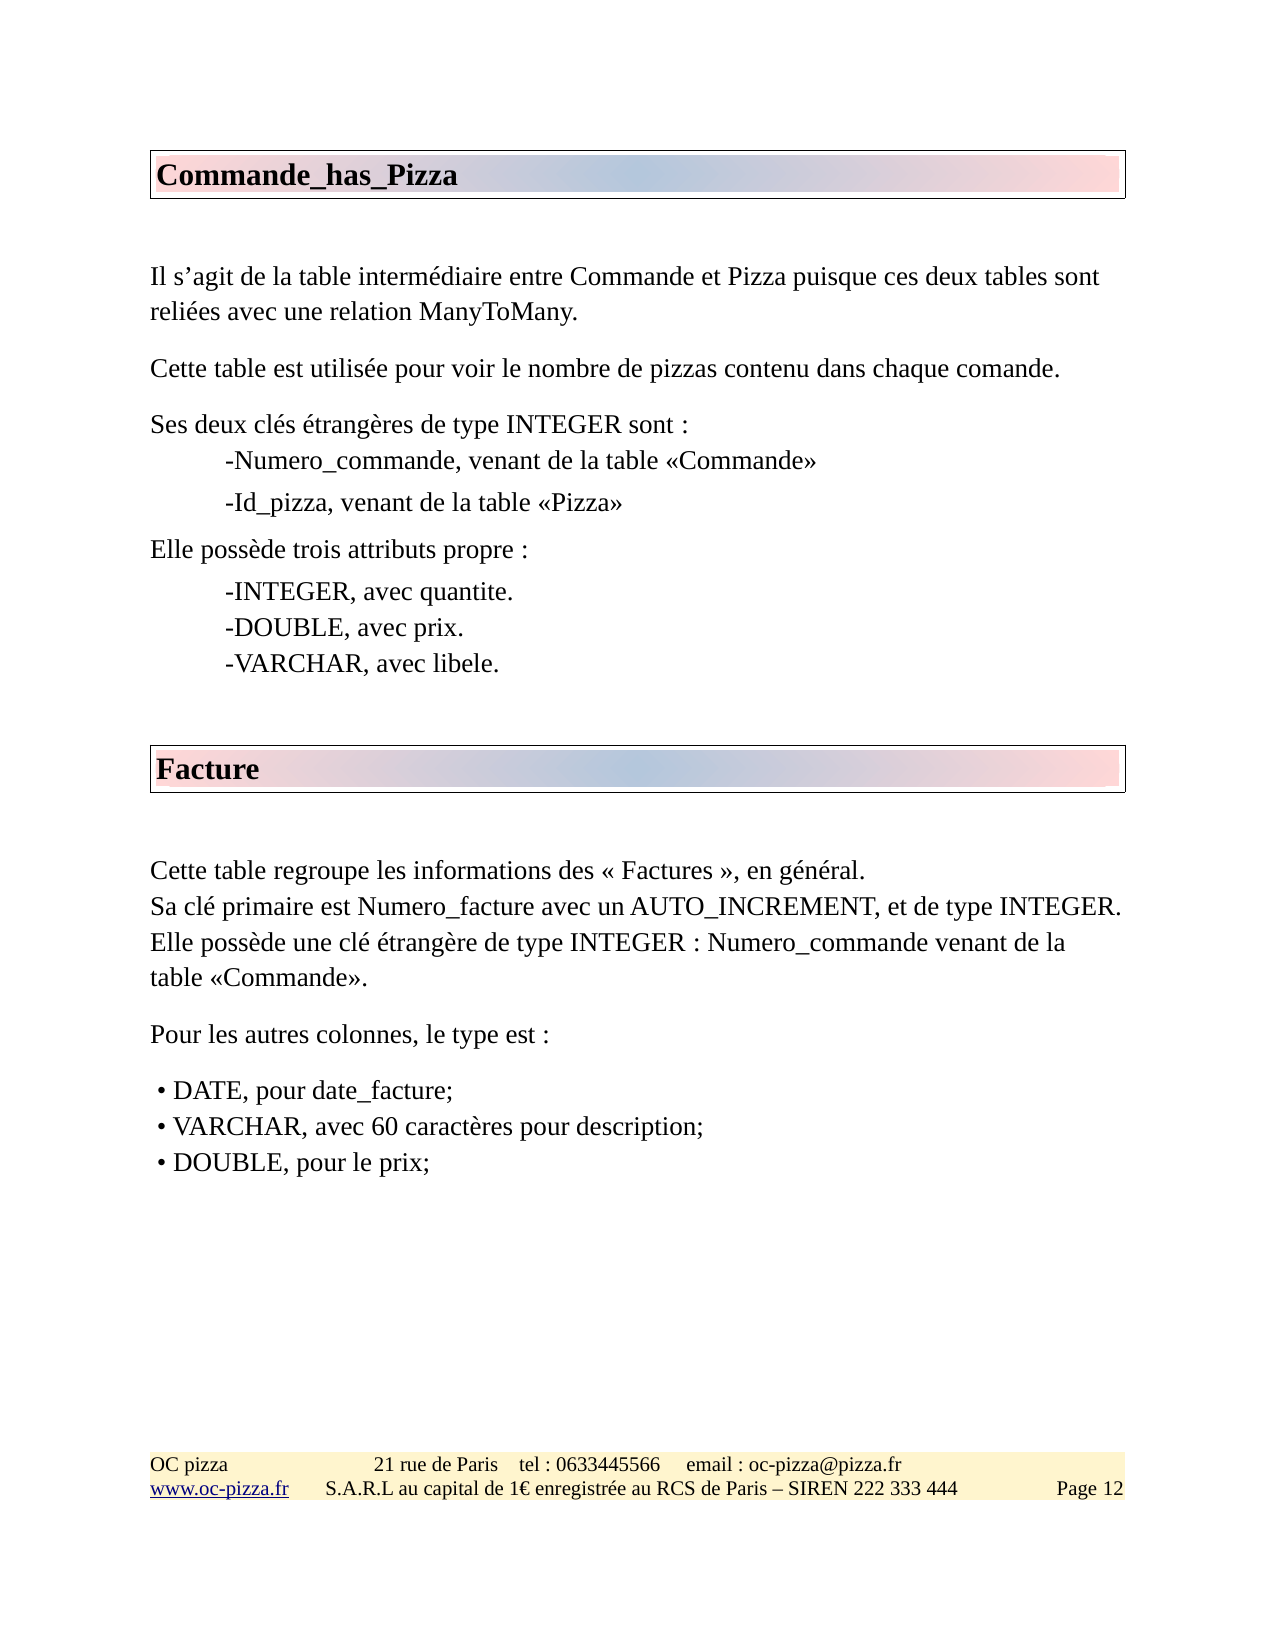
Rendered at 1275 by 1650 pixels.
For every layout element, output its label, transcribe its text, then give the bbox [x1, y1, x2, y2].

table_header Facture [151, 746, 1125, 792]
text Ses deux clés étrangères de type INTEGER sont : [150, 408, 1125, 440]
text -VARCHAR, avec libele. [150, 647, 1125, 678]
text -INTEGER, avec quantite. [150, 575, 1125, 606]
text • DOUBLE, pour le prix; [150, 1146, 1125, 1177]
text -DOUBLE, avec prix. [150, 611, 1125, 642]
text Sa clé primaire est Numero_facture avec un AUTO_INCREMENT, et de type INTEGER. [150, 890, 1125, 921]
text Elle possède trois attributs propre : [150, 533, 1125, 565]
text Elle possède une clé étrangère de type INTEGER : Numero_commande venant de la table «Commande». [150, 926, 1125, 992]
text Il s’agit de la table intermédiaire entre Commande et Pizza puisque ces deux tables sont reliées avec une relation ManyToMany. [150, 260, 1125, 327]
text Pour les autres colonnes, le type est : [150, 1018, 1125, 1049]
text • DATE, pour date_facture; [150, 1074, 1125, 1106]
text Cette table regroupe les informations des « Factures », en général. [150, 854, 1125, 885]
text • VARCHAR, avec 60 caractères pour description; [150, 1110, 1125, 1141]
table_header Commande_has_Pizza [151, 151, 1125, 197]
text -Numero_commande, venant de la table «Commande» [150, 444, 1125, 475]
text -Id_pizza, venant de la table «Pizza» [150, 486, 1125, 517]
text Cette table est utilisée pour voir le nombre de pizzas contenu dans chaque comande. [150, 352, 1125, 383]
